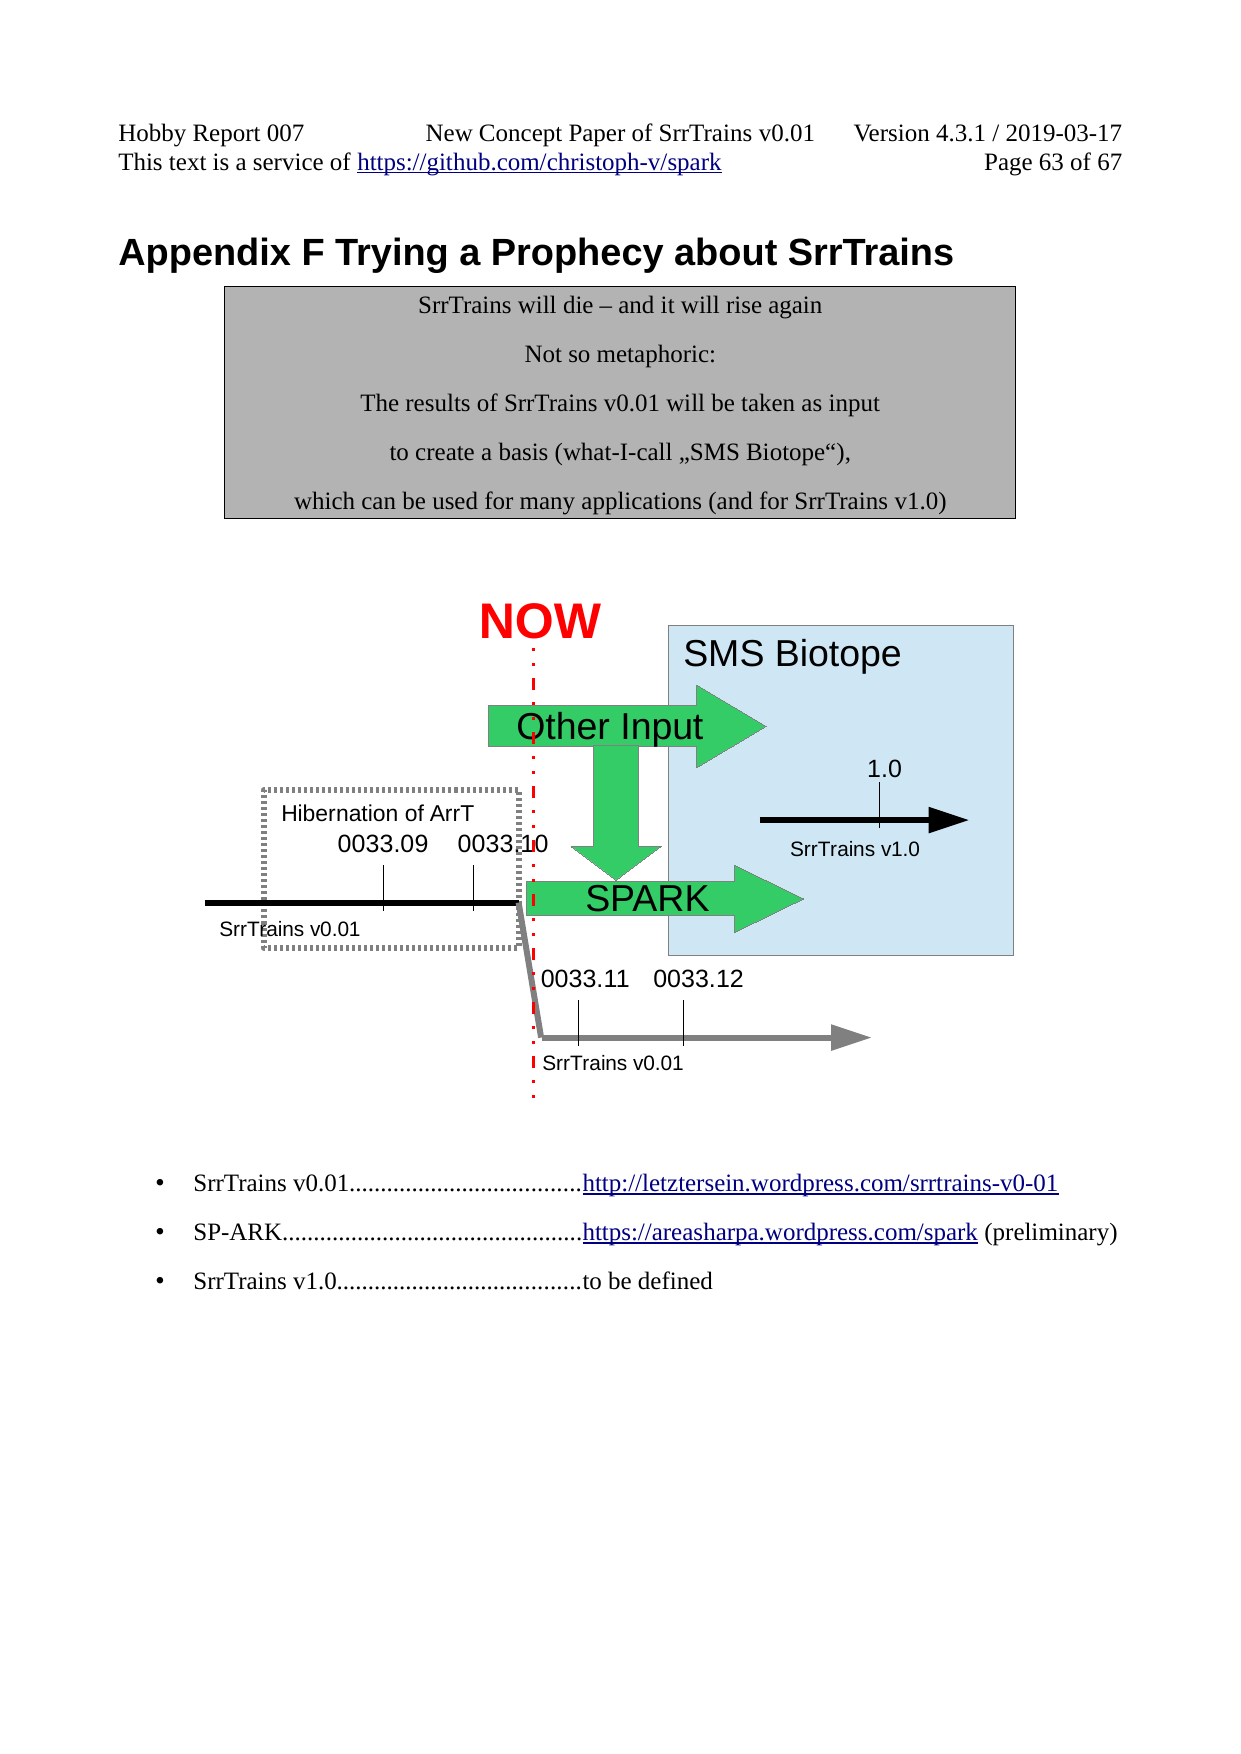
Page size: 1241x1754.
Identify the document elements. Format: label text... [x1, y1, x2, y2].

text Not so metaphoric: [225, 335, 1015, 368]
text which can be used for many applications (and for SrrTrains v1.0) [225, 482, 1015, 518]
list SP-ARK https://areasharpa.wordpress.com/spark (preliminary) [156, 1217, 1122, 1246]
text The results of SrrTrains v0.01 will be taken as input [225, 384, 1015, 417]
list SrrTrains v0.01 http://letztersein.wordpress.com/srrtrains-v0-01 [156, 1168, 1122, 1197]
subtitle Appendix F Trying a Prophecy about SrrTrains [118, 230, 1122, 274]
text to create a basis (what-I-call „SMS Biotope“), [225, 433, 1015, 466]
text SrrTrains will die – and it will rise again [225, 287, 1015, 319]
list SrrTrains v1.0 to be defined [156, 1266, 1122, 1295]
